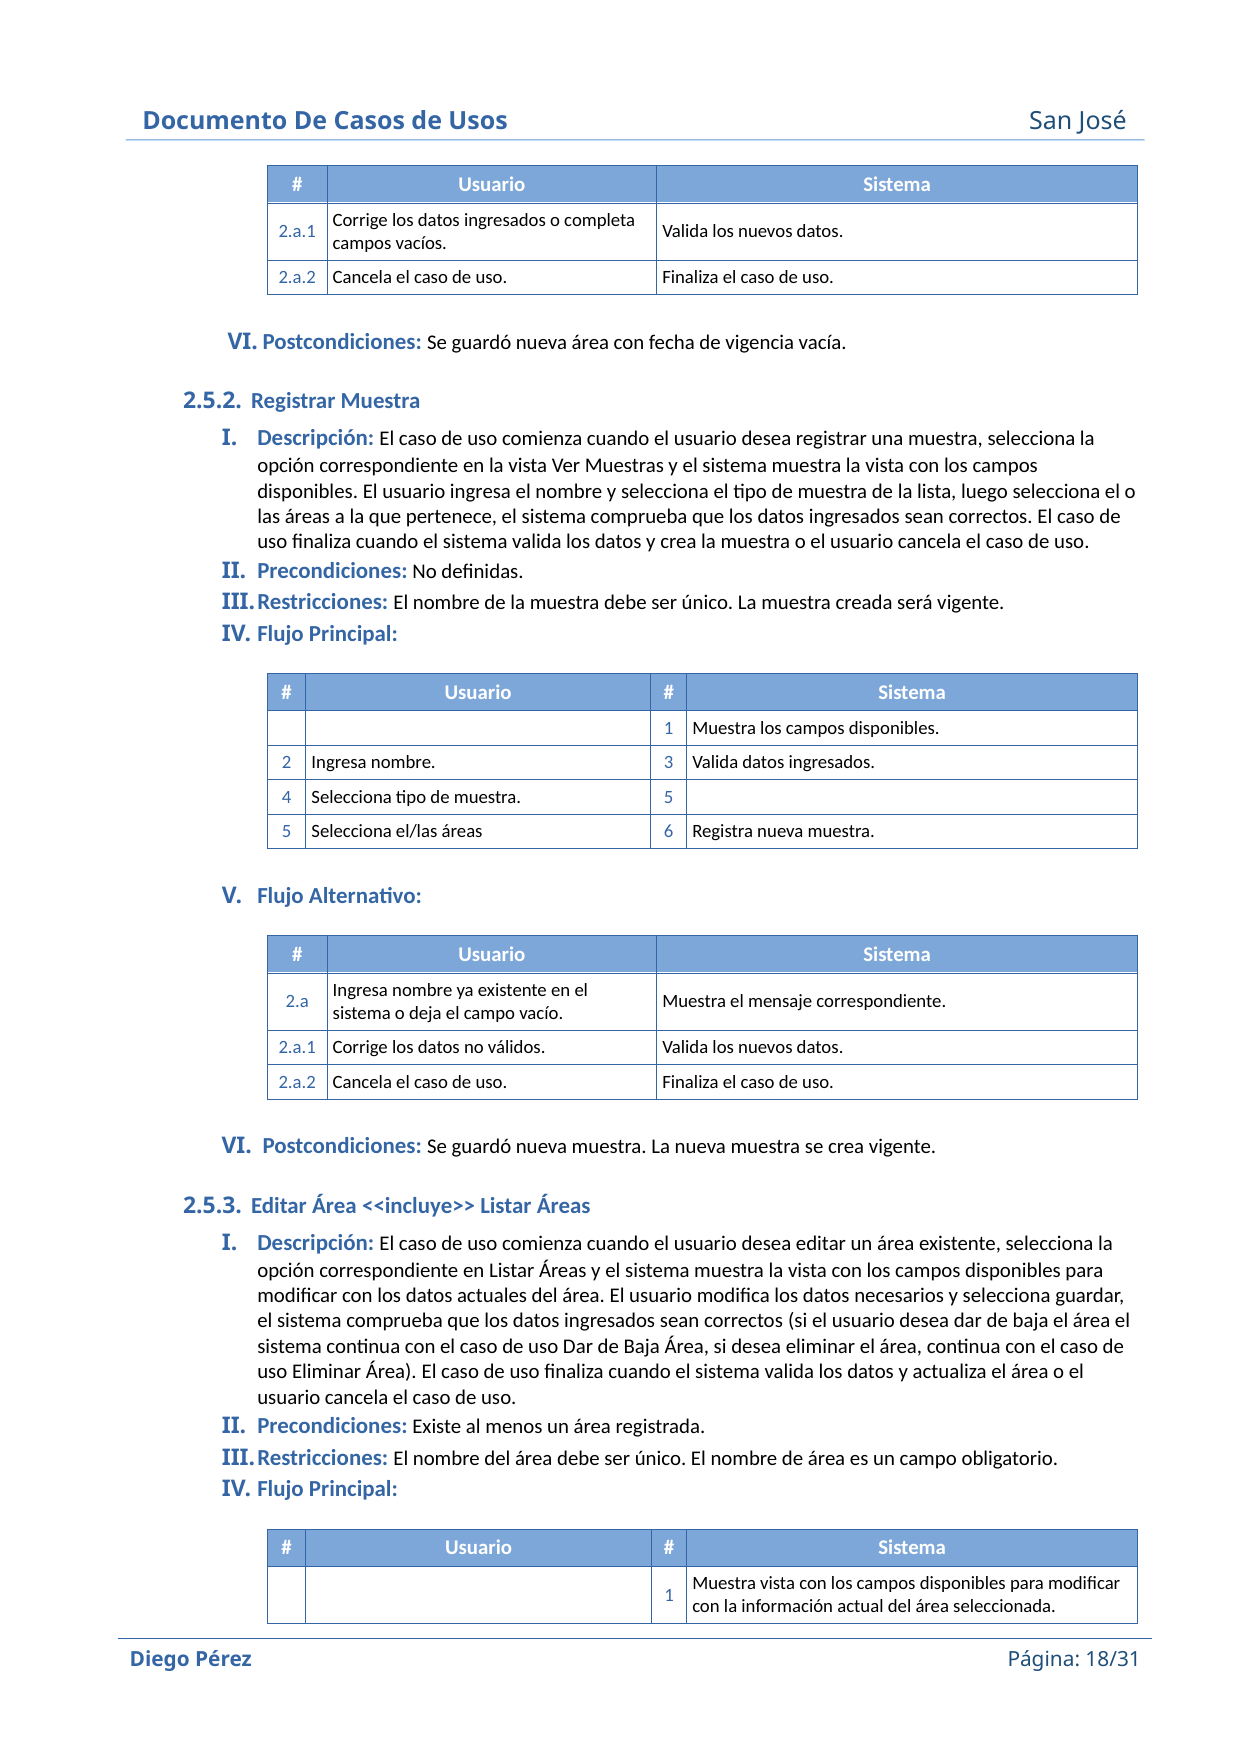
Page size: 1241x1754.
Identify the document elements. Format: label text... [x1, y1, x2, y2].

table_cell 1 [652, 1567, 686, 1623]
table_header Usuario [306, 674, 650, 710]
table_cell Valida los nuevos datos. [657, 1031, 1137, 1064]
table_cell Registra nueva muestra. [687, 815, 1137, 848]
list Descripción: El caso de uso comienza cuando el usuario desea registrar una muestra, selecciona la opción correspondiente en la vista Ver Muestras y el sistema muestra la vista con los campos disponibles. El usuario ingresa el nombre y selecciona el tipo de muestra de la lista, luego selecciona el o las áreas a la que pertenece, el sistema comprueba que los datos ingresados sean correctos. El caso de uso finaliza cuando el sistema valida los datos y crea la muestra o el usuario cancela el caso de uso. [222, 421, 1137, 554]
table_header # [268, 674, 305, 710]
table_cell 5 [268, 815, 305, 848]
table_cell Ingresa nombre ya existente en el sistema o deja el campo vacío. [328, 974, 656, 1030]
table_cell Muestra vista con los campos disponibles para modificar con la información actual del área seleccionada. [687, 1567, 1137, 1623]
table_header Usuario [328, 936, 656, 972]
table_header Sistema [687, 1530, 1137, 1566]
table_cell [268, 711, 305, 745]
table_cell Finaliza el caso de uso. [657, 261, 1137, 294]
table_cell Valida los nuevos datos. [657, 204, 1137, 260]
table_cell 2 [268, 746, 305, 779]
table_cell [268, 1567, 305, 1623]
table_cell 2.a.2 [268, 1065, 327, 1099]
table_header Sistema [657, 936, 1137, 972]
table_cell 4 [268, 780, 305, 814]
subtitle Editar Área <<incluye>> Listar Áreas [180, 1186, 1140, 1223]
list Restricciones: El nombre de la muestra debe ser único. La muestra creada será vigente. [222, 585, 1137, 617]
subtitle Registrar Muestra [180, 382, 1140, 419]
table_header Usuario [328, 166, 656, 202]
table_cell Cancela el caso de uso. [328, 1065, 656, 1099]
table_cell 2.a.1 [268, 1031, 327, 1064]
table_cell Corrige los datos ingresados o completa campos vacíos. [328, 204, 656, 260]
table_header # [268, 166, 327, 202]
table_cell 5 [651, 780, 686, 814]
table_cell 1 [651, 711, 686, 745]
list Precondiciones: No definidas. [222, 554, 1137, 585]
table_header Usuario [306, 1530, 651, 1566]
list Descripción: El caso de uso comienza cuando el usuario desea editar un área existente, selecciona la opción correspondiente en Listar Áreas y el sistema muestra la vista con los campos disponibles para modificar con los datos actuales del área. El usuario modifica los datos necesarios y selecciona guardar, el sistema comprueba que los datos ingresados sean correctos (si el usuario desea dar de baja el área el sistema continua con el caso de uso Dar de Baja Área, si desea eliminar el área, continua con el caso de uso Eliminar Área). El caso de uso finaliza cuando el sistema valida los datos y actualiza el área o el usuario cancela el caso de uso. [222, 1226, 1137, 1409]
table_cell Muestra el mensaje correspondiente. [657, 974, 1137, 1030]
list Flujo Principal: [222, 617, 1137, 648]
table_cell Valida datos ingresados. [687, 746, 1137, 779]
table_cell [306, 711, 650, 745]
table_header # [652, 1530, 686, 1566]
list Flujo Alternativo: [222, 879, 1137, 910]
table_cell [306, 1567, 651, 1623]
table_cell Selecciona tipo de muestra. [306, 780, 650, 814]
table_cell 2.a.1 [268, 204, 327, 260]
table_cell Finaliza el caso de uso. [657, 1065, 1137, 1099]
table_cell [687, 780, 1137, 814]
table_cell 6 [651, 815, 686, 848]
table_header Sistema [687, 674, 1137, 710]
list Flujo Principal: [222, 1472, 1137, 1503]
table_cell Ingresa nombre. [306, 746, 650, 779]
list Precondiciones: Existe al menos un área registrada. [222, 1409, 1137, 1441]
table_cell Selecciona el/las áreas [306, 815, 650, 848]
table_header # [268, 936, 327, 972]
table_header Sistema [657, 166, 1137, 202]
table_header # [268, 1530, 305, 1566]
table_cell Muestra los campos disponibles. [687, 711, 1137, 745]
table_cell Cancela el caso de uso. [328, 261, 656, 294]
list Postcondiciones: Se guardó nueva área con fecha de vigencia vacía. [227, 325, 1137, 356]
table_header # [651, 674, 686, 710]
list Restricciones: El nombre del área debe ser único. El nombre de área es un campo obligatorio. [222, 1441, 1137, 1472]
table_cell 3 [651, 746, 686, 779]
list Postcondiciones: Se guardó nueva muestra. La nueva muestra se crea vigente. [221, 1129, 1137, 1161]
table_cell 2.a.2 [268, 261, 327, 294]
table_cell Corrige los datos no válidos. [328, 1031, 656, 1064]
table_cell 2.a [268, 974, 327, 1030]
